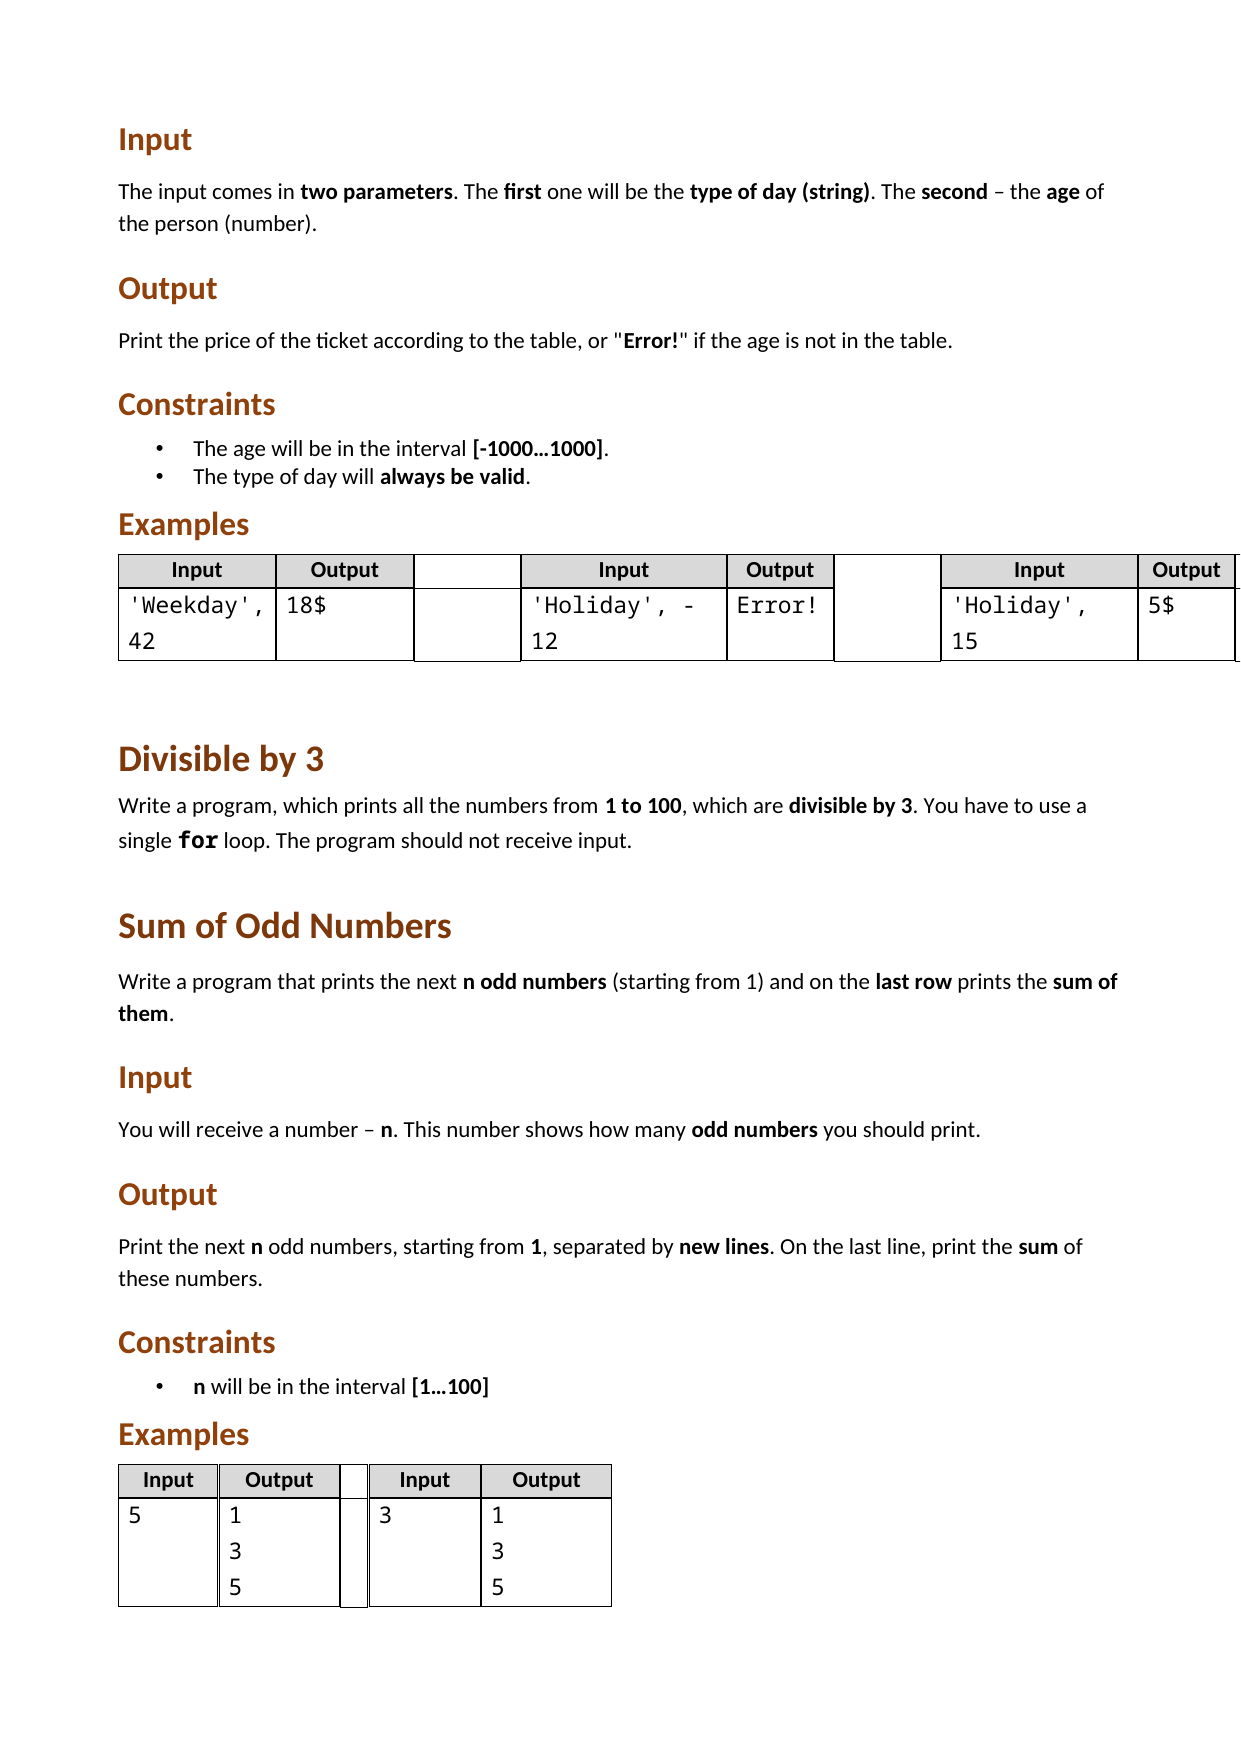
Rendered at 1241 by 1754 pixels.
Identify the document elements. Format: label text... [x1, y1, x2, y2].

table_header Input [119, 1465, 217, 1497]
table_cell 1 3 5 [220, 1499, 339, 1606]
text Constraints [118, 1321, 1122, 1362]
table_header Input [942, 555, 1137, 587]
text Output [118, 1173, 1122, 1213]
table_header Input [119, 555, 275, 587]
text Print the price of the ticket according to the table, or "Error!" if the age is not in the table. [118, 326, 1122, 354]
table_header Output [728, 555, 833, 587]
table_cell [415, 589, 520, 661]
text Write a program, which prints all the numbers from 1 to 100, which are divisible by 3. You have to use a single for loop. The program should not receive input. [118, 791, 1122, 855]
table_cell 18$ [277, 589, 413, 660]
table_header [415, 555, 520, 588]
text Input [118, 1056, 1122, 1097]
text You will receive a number – n. This number shows how many odd numbers you should print. [118, 1116, 1122, 1144]
text Sum of Odd Numbers [118, 902, 1122, 948]
text Input [118, 118, 1122, 159]
table_header [341, 1465, 367, 1498]
table_cell 5$ [1139, 589, 1234, 660]
table_header Output [1139, 555, 1234, 587]
table_cell 'Holiday', -12 [522, 589, 726, 660]
table_header Input [522, 555, 726, 587]
table_cell Error! [728, 589, 833, 660]
text Write a program that prints the next n odd numbers (starting from 1) and on the last row prints the sum of them. [118, 967, 1122, 1027]
text Examples [118, 1413, 1122, 1454]
table_cell 3 [370, 1499, 480, 1606]
table_header Input [370, 1465, 480, 1497]
table_cell 'Weekday', 42 [119, 589, 275, 660]
table_cell 1 3 5 [482, 1499, 611, 1606]
table_cell [341, 1499, 367, 1607]
text Divisible by 3 [118, 734, 1122, 780]
table_header [1236, 555, 1240, 588]
table_header Output [220, 1465, 339, 1497]
text Output [118, 267, 1122, 307]
table_cell 'Holiday', 15 [942, 589, 1137, 660]
list The age will be in the interval [-1000…1000]. [156, 434, 1122, 462]
table_cell 5 [119, 1499, 217, 1606]
list n will be in the interval [1…100] [156, 1372, 1122, 1400]
list The type of day will always be valid. [156, 462, 1122, 490]
table_header [835, 555, 940, 661]
text The input comes in two parameters. The first one will be the type of day (string). The second – the age of the person (number). [118, 177, 1122, 238]
text Print the next n odd numbers, starting from 1, separated by new lines. On the last line, print the sum of these numbers. [118, 1232, 1122, 1292]
text Examples [118, 503, 1122, 543]
table_cell [1236, 589, 1240, 661]
table_header Output [482, 1465, 611, 1497]
table_header Output [277, 555, 413, 587]
text Constraints [118, 383, 1122, 424]
